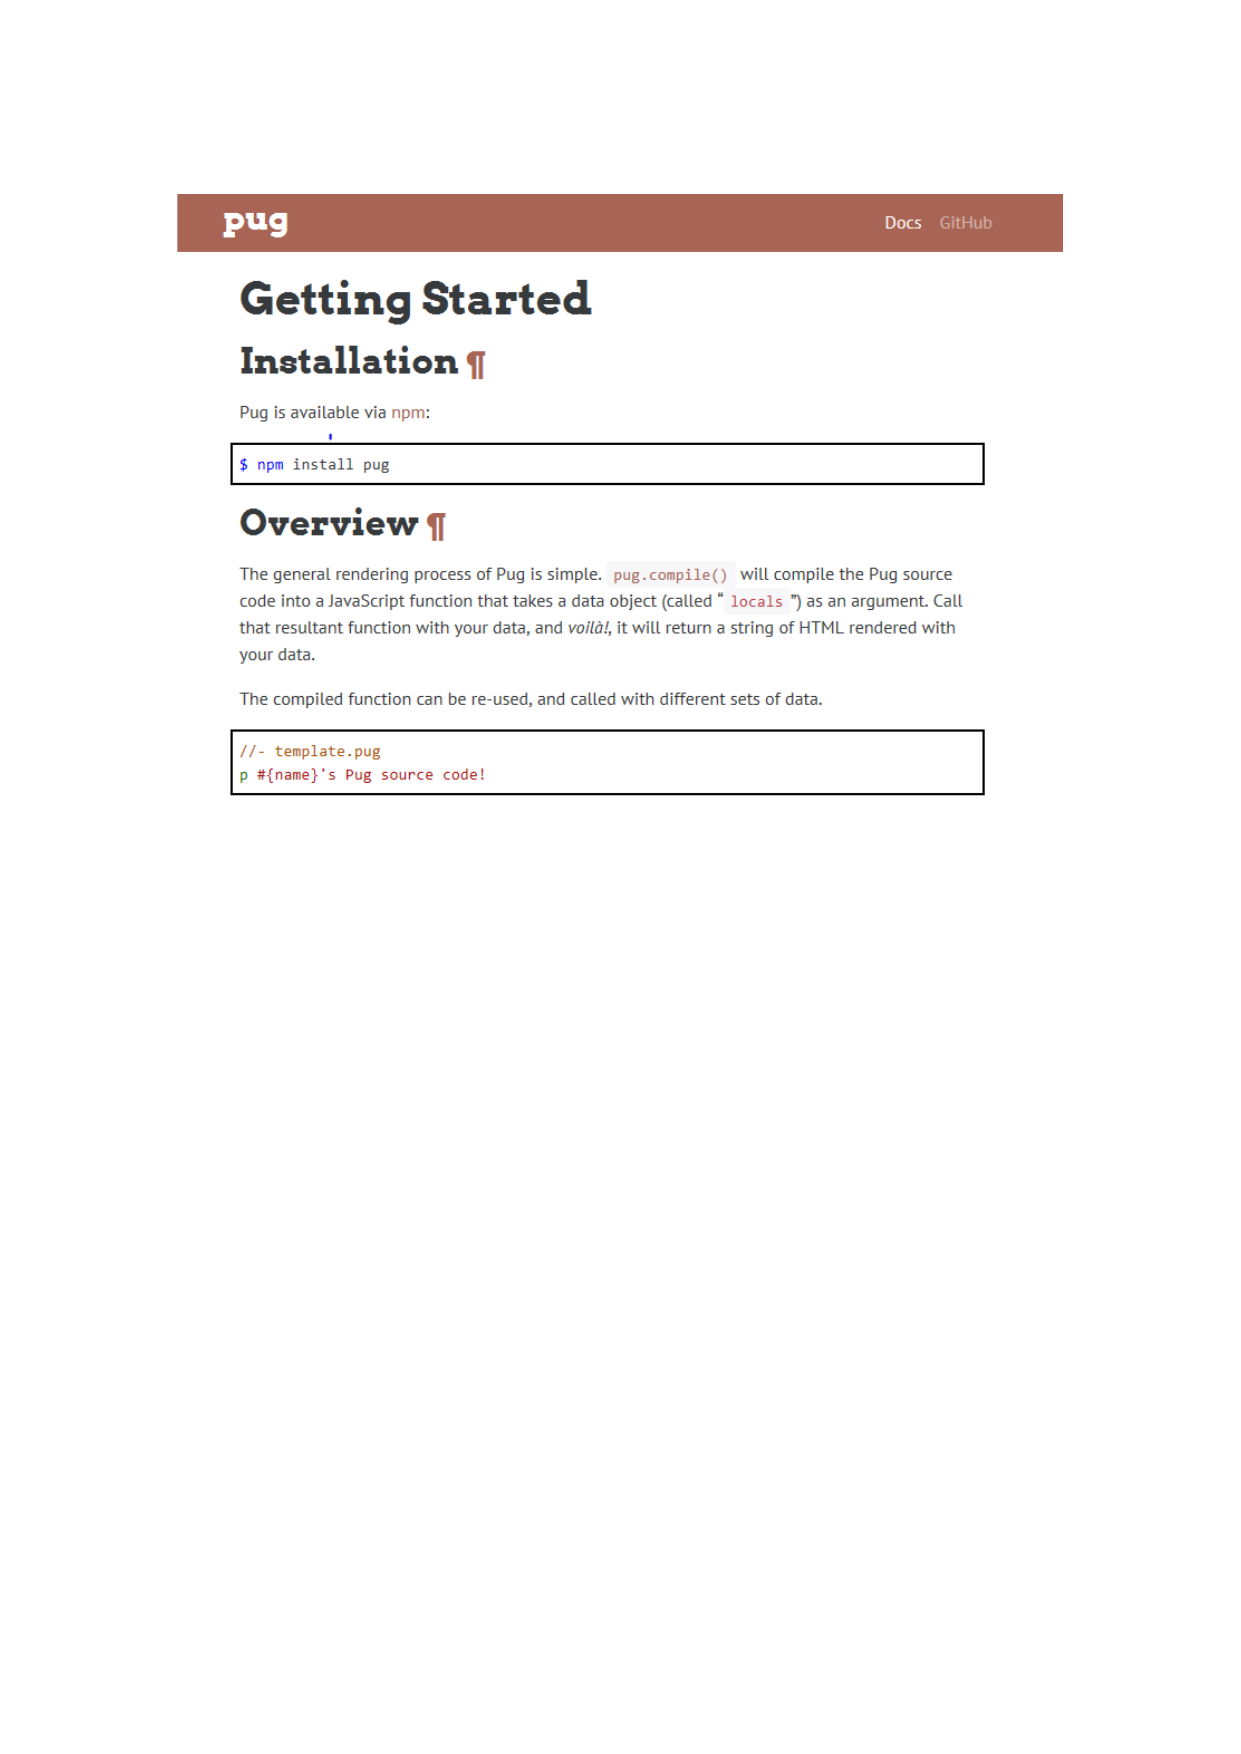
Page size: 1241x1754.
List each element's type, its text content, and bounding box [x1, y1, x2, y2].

text Utilizamos o pug como template engien para o nosso trabalho, este componente foi essencial para a concretização da parte View do modelo MVC: [177, 241, 1063, 299]
picture [177, 363, 1063, 971]
